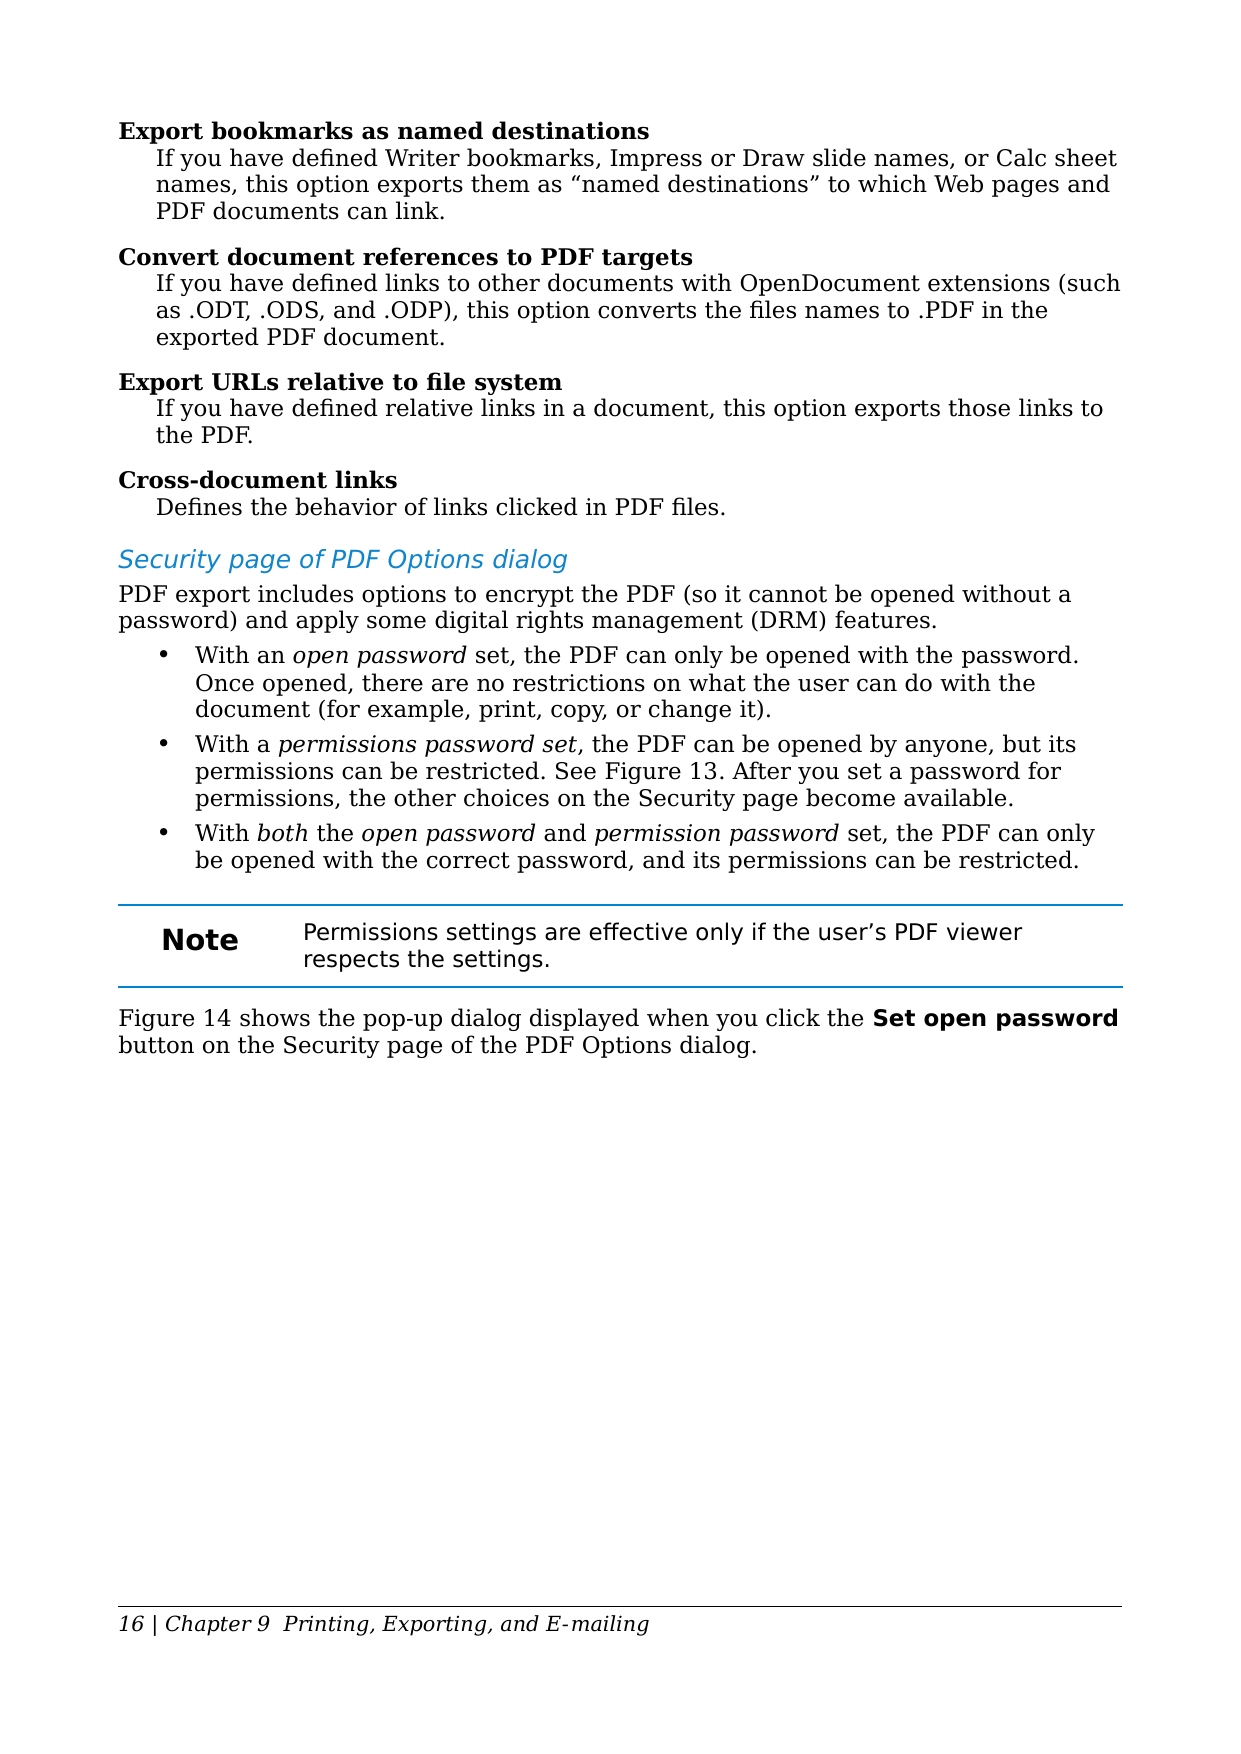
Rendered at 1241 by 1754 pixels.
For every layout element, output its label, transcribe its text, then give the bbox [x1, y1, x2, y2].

list PDF export includes options to encrypt the PDF (so it cannot be opened without a password) and apply some digital rights management (DRM) features. [118, 581, 1122, 634]
text If you have defined links to other documents with OpenDocument extensions (such as .ODT, .ODS, and .ODP), this option converts the files names to .PDF in the exported PDF document. [156, 270, 1122, 350]
table_header Permissions settings are effective only if the user’s PDF viewer respects the settings. [281, 906, 1122, 986]
list With a permissions password set, the PDF can be opened by anyone, but its permissions can be restricted. See Figure 13. After you set a password for permissions, the other choices on the Security page become available. [156, 729, 1122, 812]
list With an open password set, the PDF can only be opened with the password. Once opened, there are no restrictions on what the user can do with the document (for example, print, copy, or change it). [156, 641, 1122, 723]
text Figure 14 shows the pop-up dialog displayed when you click the Set open password button on the Security page of the PDF Options dialog. [118, 1005, 1122, 1059]
list With both the open password and permission password set, the PDF can only be opened with the correct password, and its permissions can be restricted. [156, 818, 1122, 874]
text Cross-document links [118, 467, 1122, 494]
text Export bookmarks as named destinations [118, 118, 1122, 145]
text Convert document references to PDF targets [118, 243, 1122, 270]
text If you have defined Writer bookmarks, Impress or Draw slide names, or Calc sheet names, this option exports them as “named destinations” to which Web pages and PDF documents can link. [156, 145, 1122, 225]
table_header Note [118, 906, 281, 986]
text Export URLs relative to file system [118, 369, 1122, 396]
subtitle Security page of PDF Options dialog [118, 545, 1122, 574]
text Defines the behavior of links clicked in PDF files. [156, 494, 1122, 521]
text If you have defined relative links in a document, this option exports those links to the PDF. [156, 396, 1122, 449]
